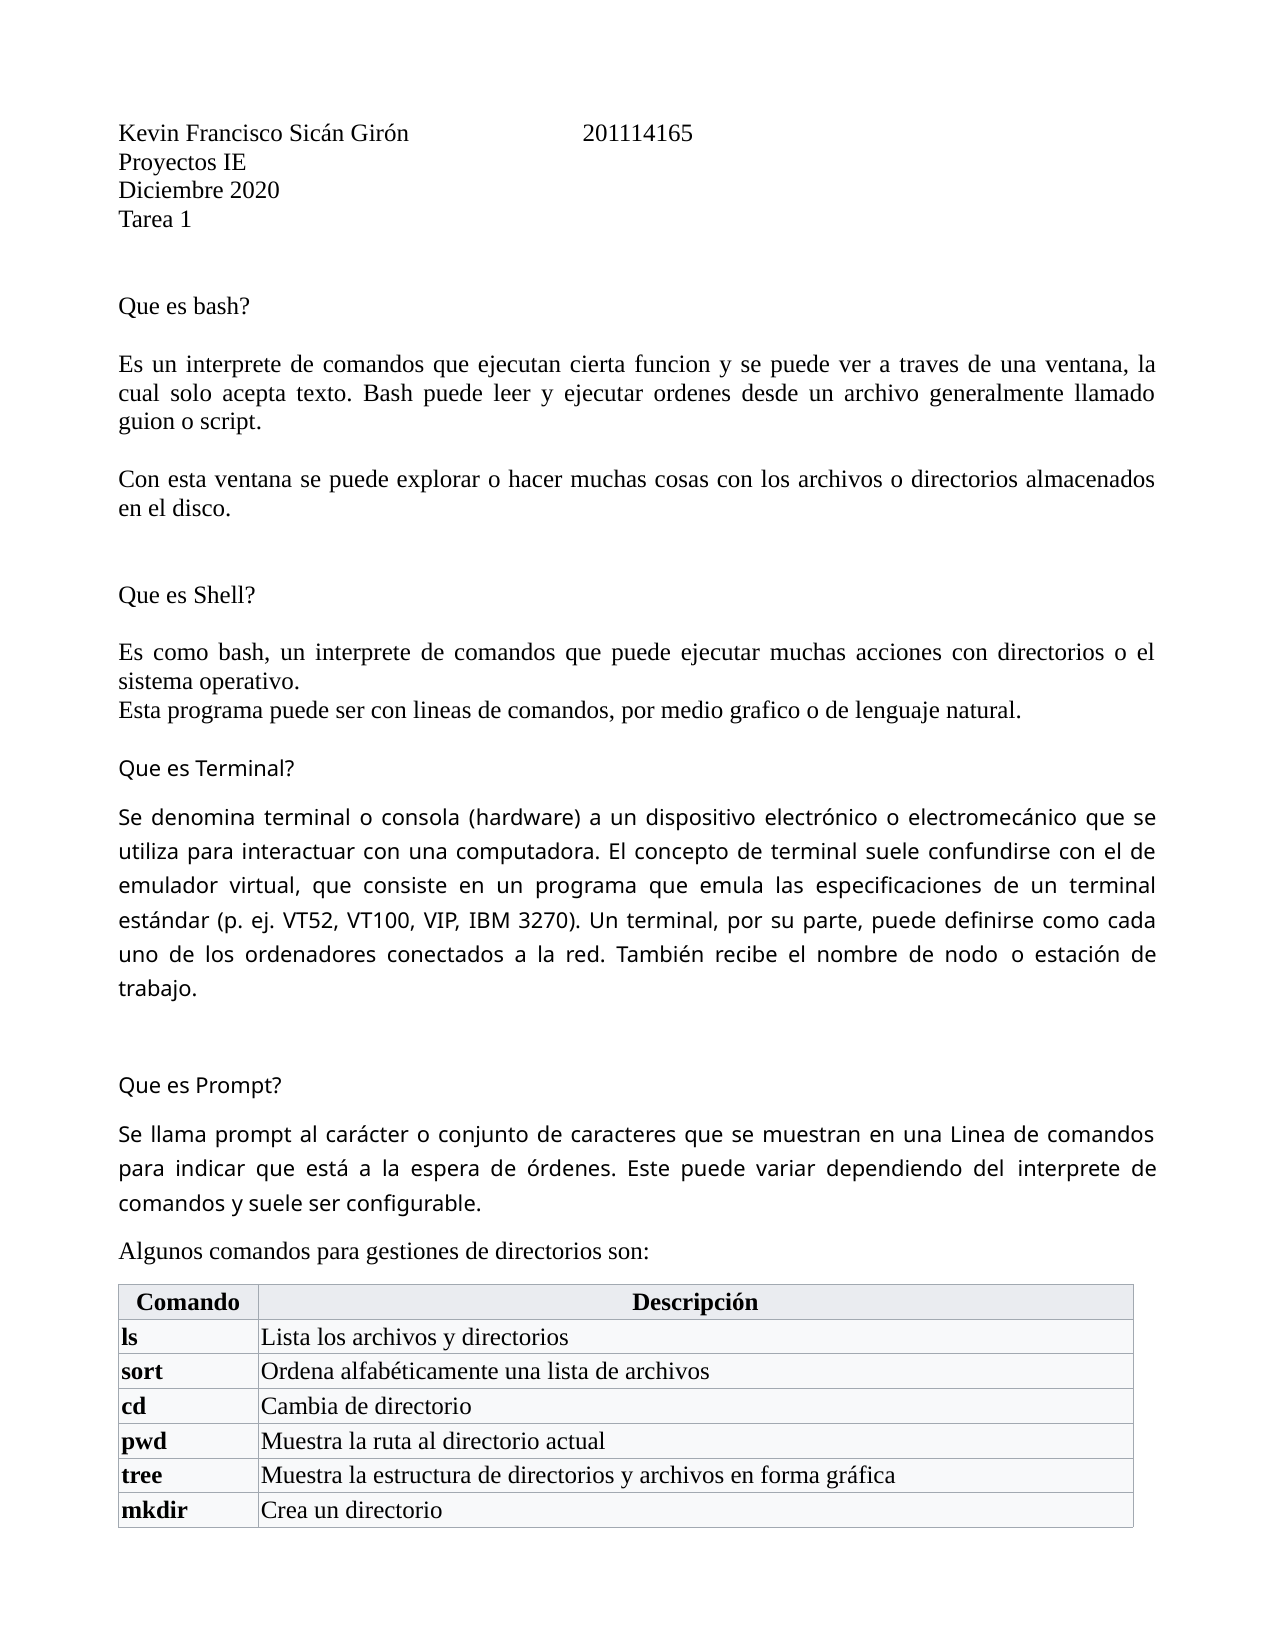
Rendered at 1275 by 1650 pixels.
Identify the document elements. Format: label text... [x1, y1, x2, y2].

table_cell cd [119, 1389, 258, 1423]
table_header Comando [119, 1285, 258, 1319]
text Algunos comandos para gestiones de directorios son: [118, 1236, 1157, 1265]
table_cell Muestra la ruta al directorio actual [259, 1424, 1133, 1457]
table_cell sort [119, 1354, 258, 1388]
text Es como bash, un interprete de comandos que puede ejecutar muchas acciones con directorios o el sistema operativo. [118, 637, 1157, 695]
table_cell ls [119, 1320, 258, 1353]
table_header Descripción [259, 1285, 1133, 1319]
text Que es bash? [118, 291, 1157, 320]
text Que es Shell? [118, 580, 1157, 609]
text Con esta ventana se puede explorar o hacer muchas cosas con los archivos o directorios almacenados en el disco. [118, 464, 1157, 521]
text Que es Terminal? [118, 753, 1157, 783]
table_cell mkdir [119, 1493, 258, 1527]
table_cell Muestra la estructura de directorios y archivos en forma gráfica [259, 1459, 1133, 1492]
table_cell Lista los archivos y directorios [259, 1320, 1133, 1353]
table_cell Ordena alfabéticamente una lista de archivos [259, 1354, 1133, 1388]
table_cell tree [119, 1459, 258, 1492]
table_cell Crea un directorio [259, 1493, 1133, 1527]
table_cell Cambia de directorio [259, 1389, 1133, 1423]
text Esta programa puede ser con lineas de comandos, por medio grafico o de lenguaje natural. [118, 695, 1157, 724]
table_cell pwd [119, 1424, 258, 1457]
text Que es Prompt? [118, 1071, 1157, 1100]
text Es un interprete de comandos que ejecutan cierta funcion y se puede ver a traves de una ventana, la cual solo acepta texto. Bash puede leer y ejecutar ordenes desde un archivo generalmente llamado guion o script. [118, 349, 1157, 435]
text Se llama prompt al carácter o conjunto de caracteres que se muestran en una Linea de comandos para indicar que está a la espera de órdenes. Este puede variar dependiendo del interprete de comandos y suele ser configurable. [118, 1119, 1157, 1217]
text Se denomina terminal o consola (hardware) a un dispositivo electrónico o electromecánico que se utiliza para interactuar con una computadora. El concepto de terminal suele confundirse con el de emulador virtual, que consiste en un programa que emula las especificaciones de un terminal estándar (p. ej. VT52, VT100, VIP, IBM 3270). Un terminal, por su parte, puede definirse como cada uno de los ordenadores conectados a la red. También recibe el nombre de nodo o estación de trabajo. [118, 802, 1157, 1003]
